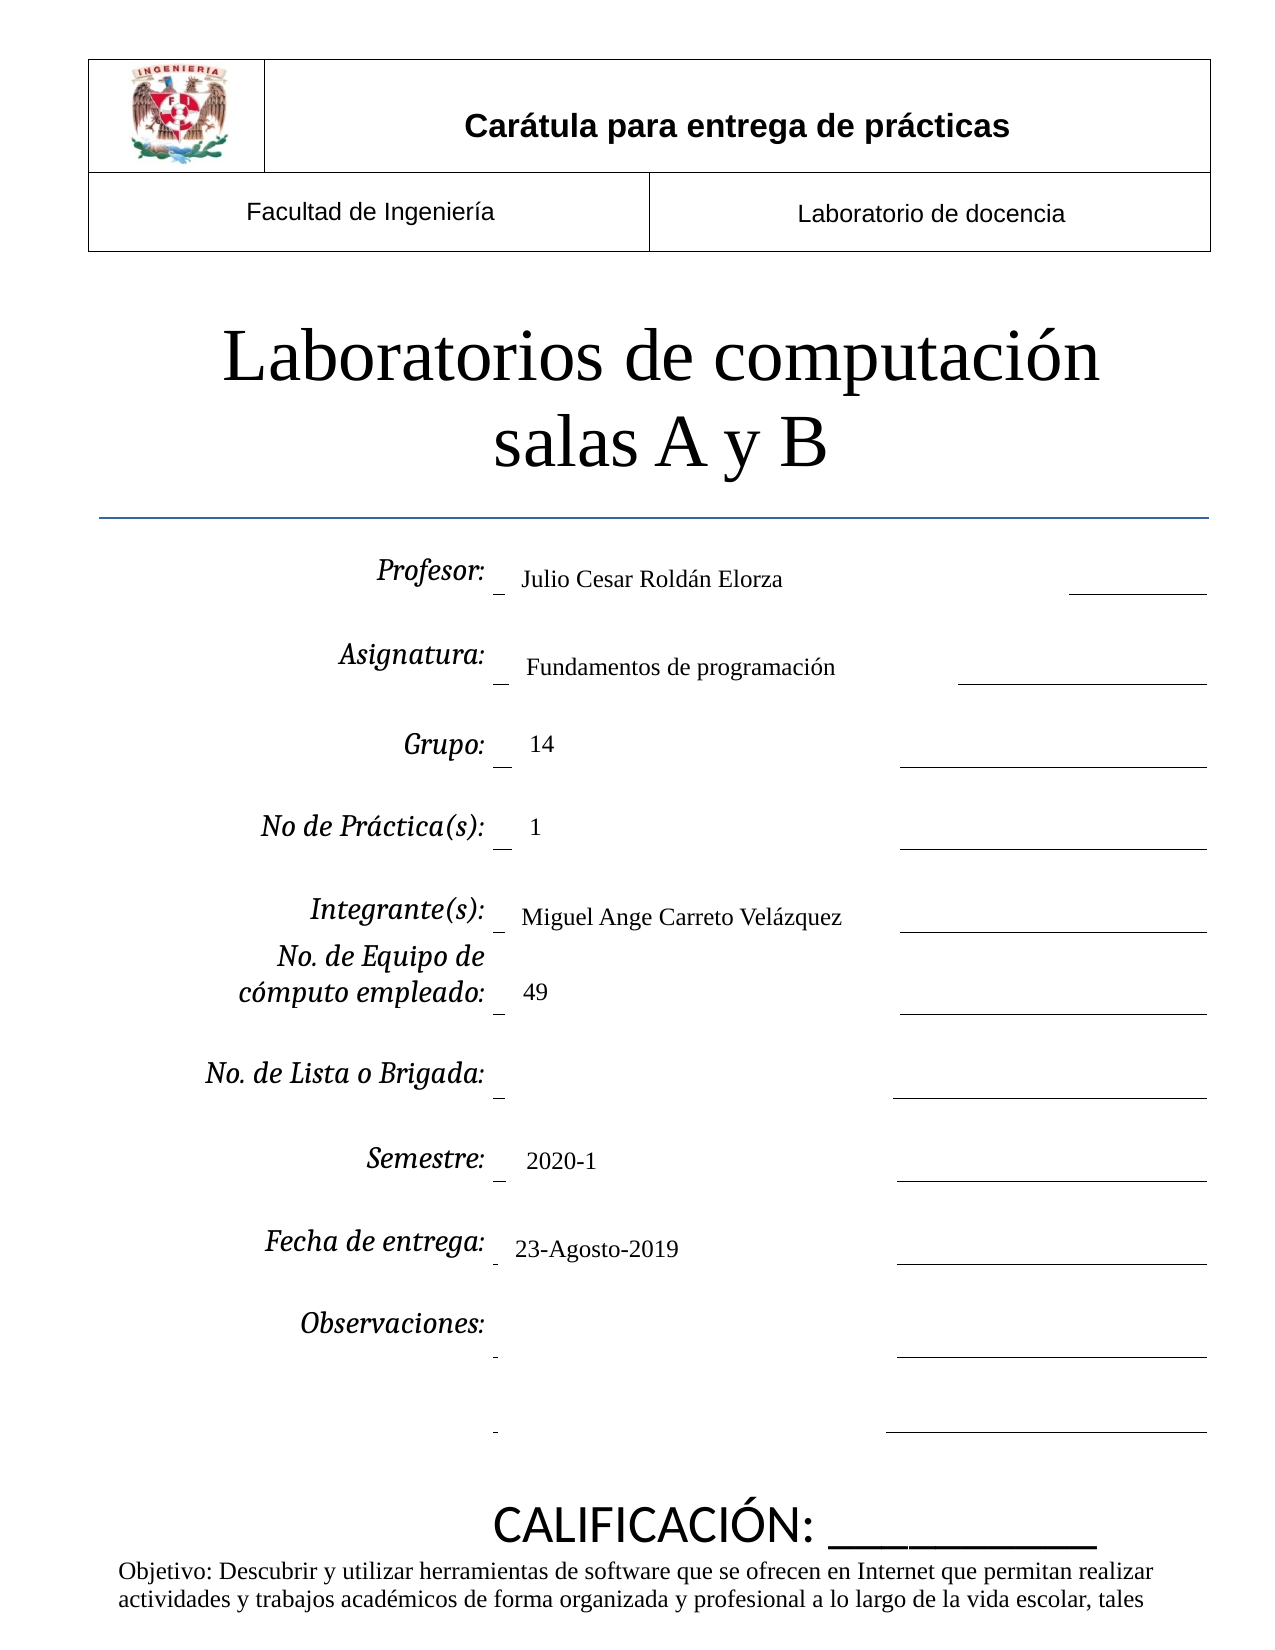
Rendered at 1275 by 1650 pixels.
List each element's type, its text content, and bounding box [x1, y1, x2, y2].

table_cell [511, 645, 956, 701]
text Objetivo: Descubrir y utilizar herramientas de software que se ofrecen en Internet que permitan realizar actividades y trabajos académicos de forma organizada y profesional a lo largo de la vida escolar, tales [118, 1556, 1205, 1613]
text CALIFICACIÓN: __________ [118, 1489, 1205, 1556]
table_cell Integrante(s): [118, 849, 493, 932]
table_cell [493, 933, 505, 1013]
table_cell Fecha de entrega: [118, 1181, 493, 1263]
table_cell [493, 1015, 505, 1098]
table_cell [493, 595, 1207, 684]
table_cell [493, 1182, 509, 1263]
table_cell [493, 850, 513, 932]
table_header [89, 60, 264, 172]
table_header Carátula para entrega de prácticas [265, 60, 1210, 172]
table_cell Grupo: [118, 684, 493, 766]
table_cell No. de Lista o Brigada: [118, 1014, 493, 1098]
table_header [118, 511, 493, 517]
table_cell Asignatura: [118, 594, 493, 684]
table_cell Facultad de Ingeniería [89, 173, 649, 251]
table_cell [900, 850, 1207, 932]
table_cell No de Práctica(s): [118, 766, 493, 849]
table_header [493, 519, 1207, 594]
table_cell [493, 1099, 506, 1181]
table_cell [493, 1265, 499, 1357]
table_cell No. de Equipo de cómputo empleado: [118, 932, 493, 1013]
table_cell [493, 685, 1207, 766]
table_cell Observaciones: [118, 1264, 493, 1357]
table_header Profesor: [118, 519, 493, 594]
table_cell [493, 1358, 499, 1432]
table_cell Semestre: [118, 1098, 493, 1181]
table_cell [897, 1265, 1207, 1357]
table_cell [500, 1227, 884, 1454]
table_header [493, 511, 1207, 517]
table_cell [118, 1357, 493, 1432]
table_cell [493, 768, 513, 849]
table_cell [508, 970, 892, 1197]
text Laboratorios de computación [118, 310, 1205, 396]
table_cell [514, 722, 898, 803]
table_cell [506, 895, 890, 968]
table_cell [886, 1358, 1207, 1432]
table_cell Laboratorio de docencia [650, 173, 1210, 251]
table_cell [511, 1139, 895, 1366]
table_cell [900, 933, 1207, 1013]
table_cell [893, 1099, 1207, 1181]
text salas A y B [118, 396, 1205, 482]
table_cell [514, 805, 898, 1032]
table_cell [893, 1015, 1207, 1098]
table_cell [897, 1182, 1207, 1263]
table_cell [900, 768, 1207, 849]
table_header [506, 557, 1067, 608]
